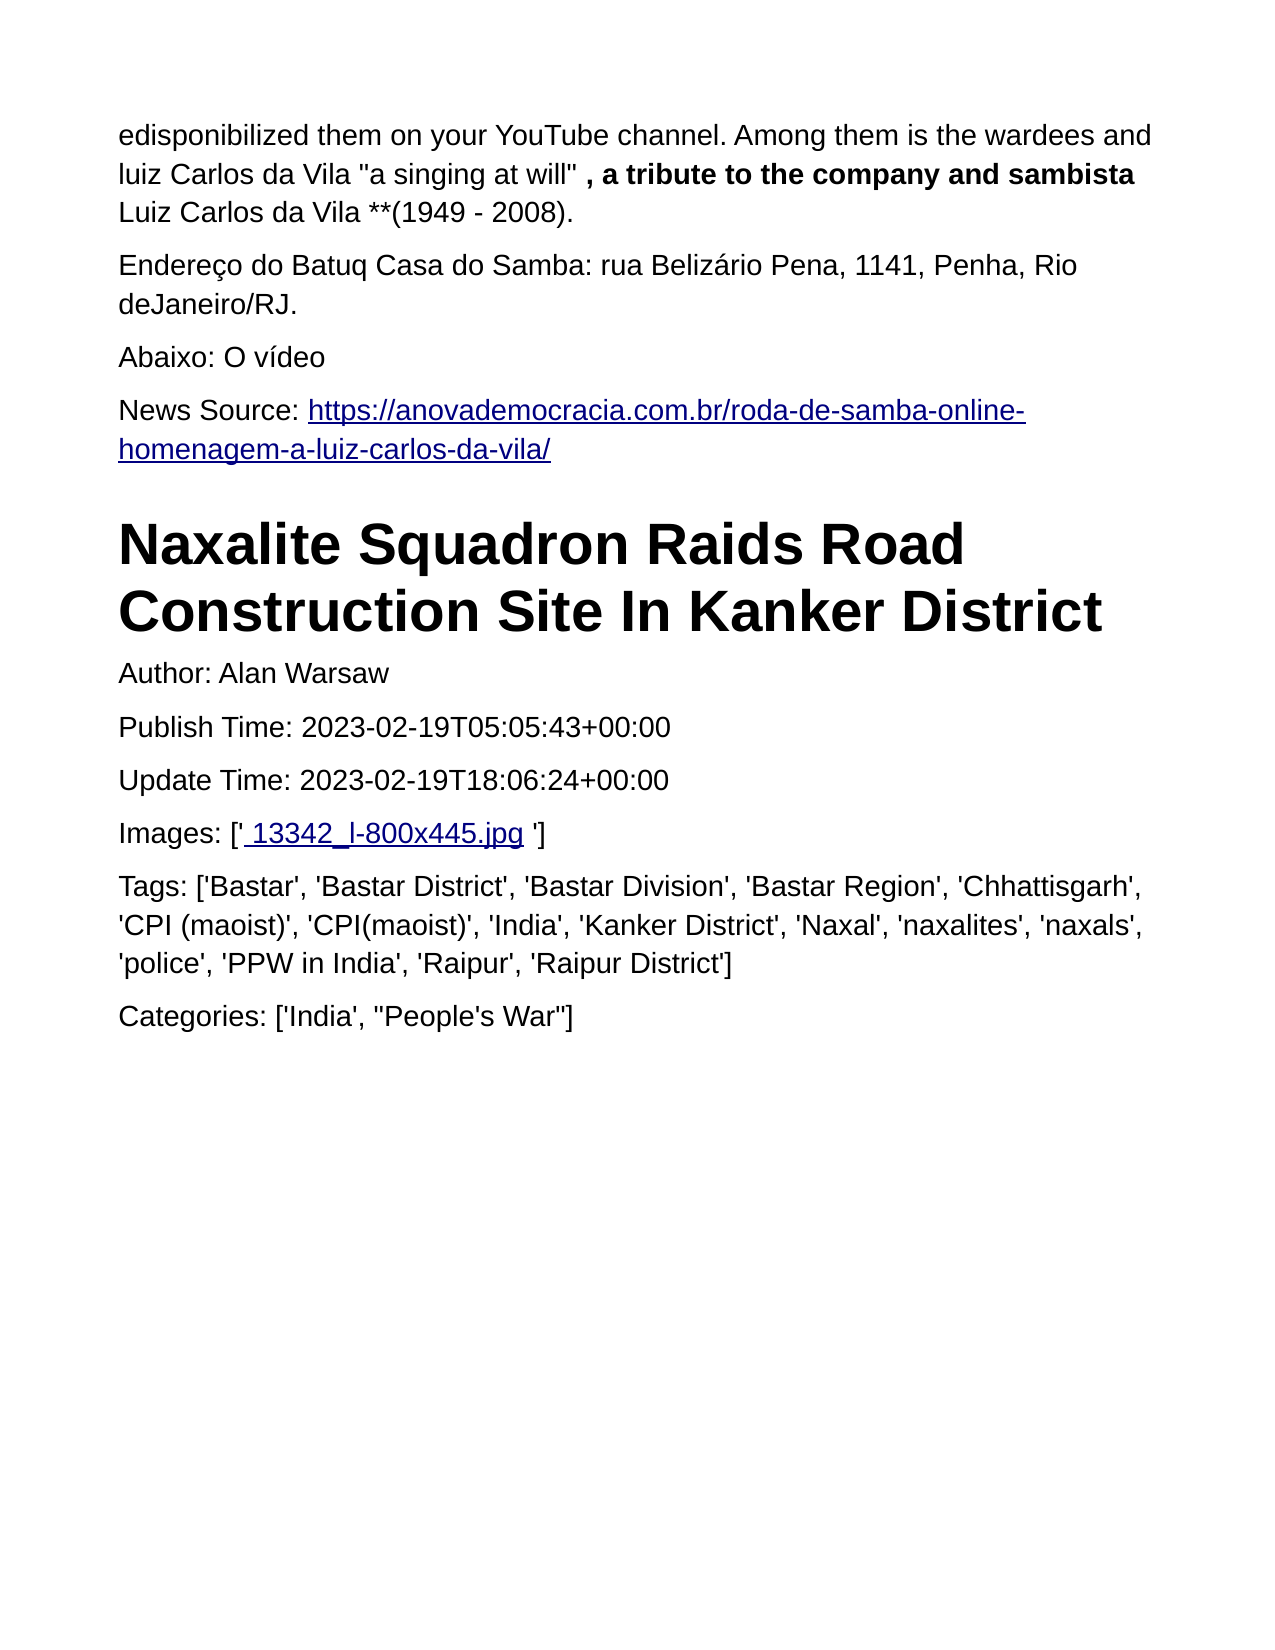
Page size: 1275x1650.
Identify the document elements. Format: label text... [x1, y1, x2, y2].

text Images: [' 13342_l-800x445.jpg '] [118, 816, 1157, 849]
text edisponibilized them on your YouTube channel. Among them is the wardees and luiz Carlos da Vila "a singing at will" , a tribute to the company and sambista Luiz Carlos da Vila **(1949 - 2008). [118, 118, 1157, 229]
text News Source: https://anovademocracia.com.br/roda-de-samba-online-homenagem-a-luiz-carlos-da-vila/ [118, 393, 1157, 465]
subtitle Naxalite Squadron Raids Road Construction Site In Kanker District [118, 510, 1157, 644]
text Tags: ['Bastar', 'Bastar District', 'Bastar Division', 'Bastar Region', 'Chhattisgarh', 'CPI (maoist)', 'CPI(maoist)', 'India', 'Kanker District', 'Naxal', 'naxalites', 'naxals', 'police', 'PPW in India', 'Raipur', 'Raipur District'] [118, 869, 1157, 979]
text Abaixo: O vídeo [118, 340, 1157, 373]
text Author: Alan Warsaw [118, 656, 1157, 690]
text Publish Time: 2023-02-19T05:05:43+00:00 [118, 709, 1157, 743]
text Endereço do Batuq Casa do Samba: rua Belizário Pena, 1141, Penha, Rio deJaneiro/RJ. [118, 248, 1157, 320]
text Update Time: 2023-02-19T18:06:24+00:00 [118, 763, 1157, 796]
text Categories: ['India', "People's War"] [118, 999, 1157, 1033]
